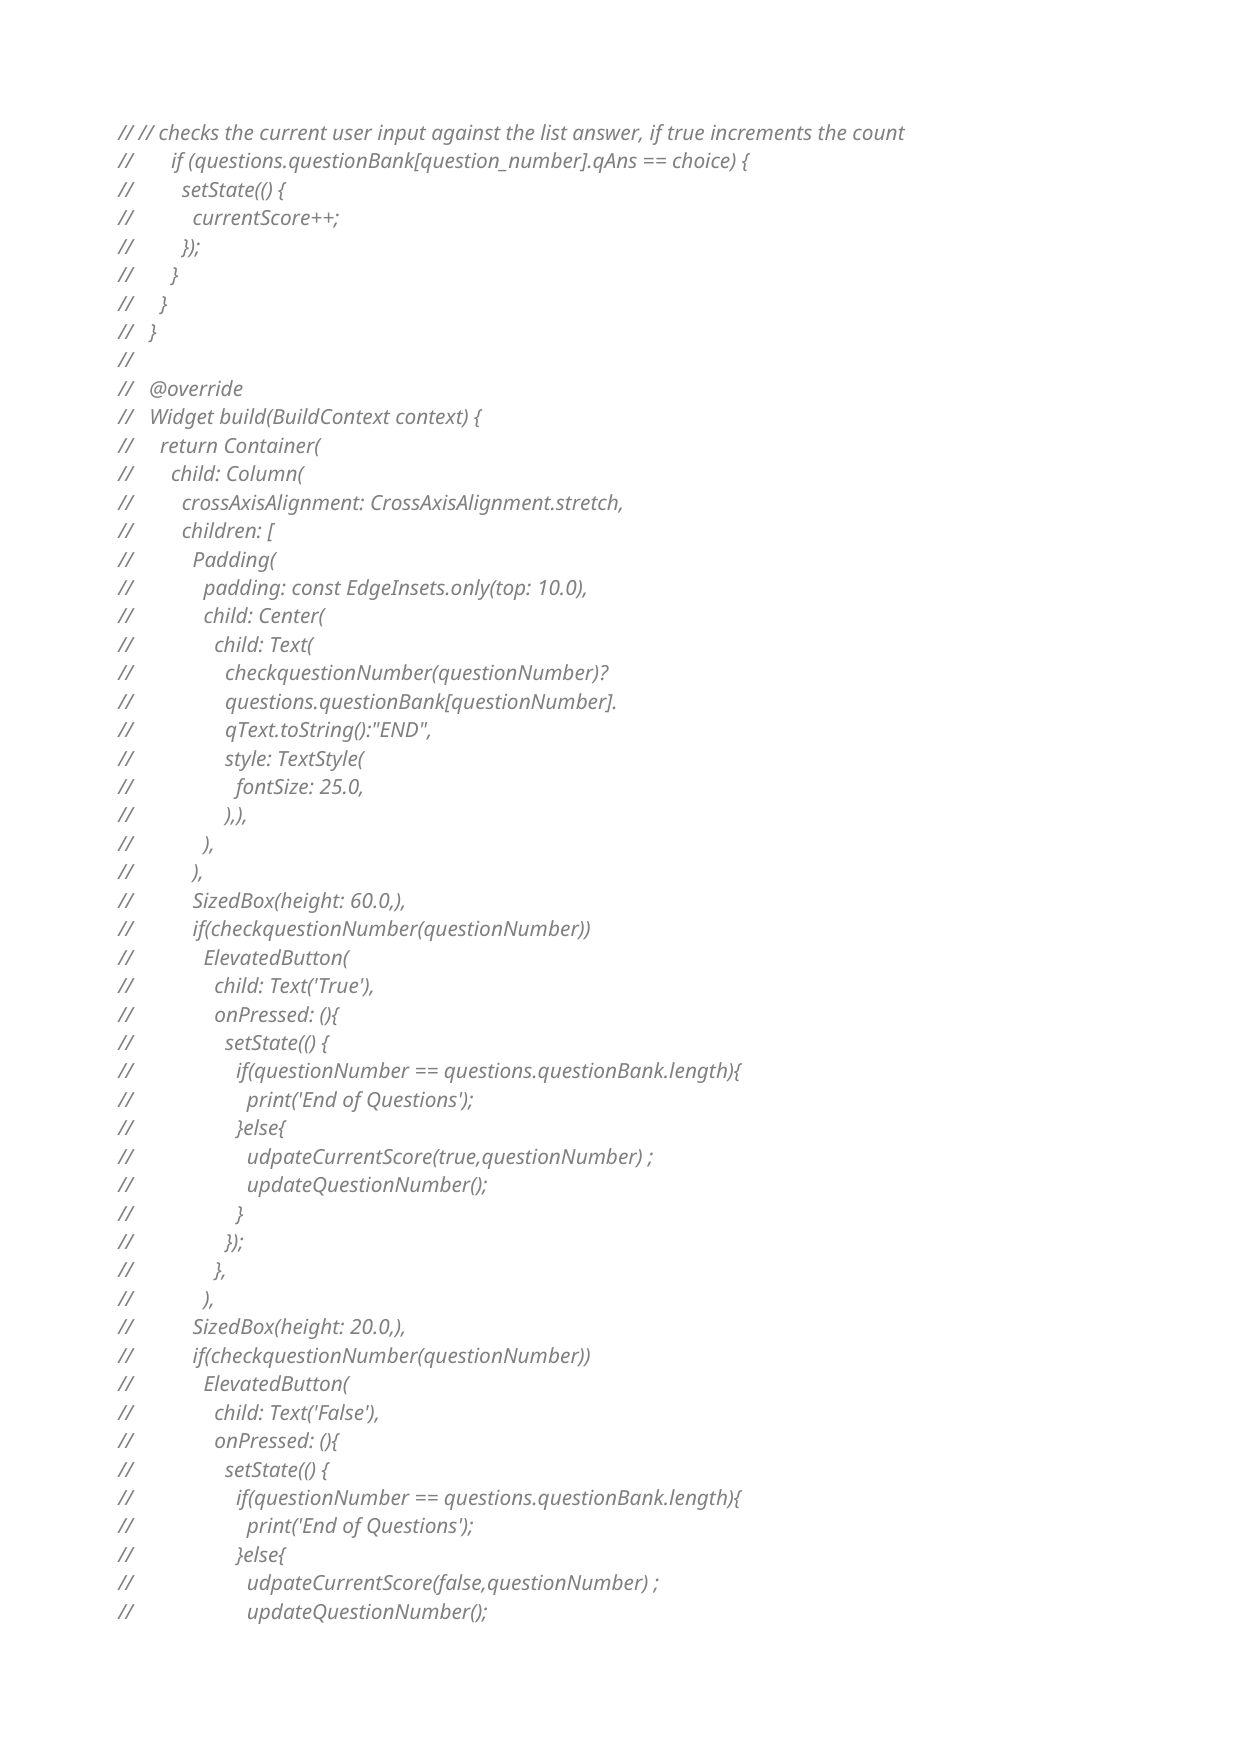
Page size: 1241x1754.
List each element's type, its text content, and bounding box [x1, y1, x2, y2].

text // // checks the current user input against the list answer, if true increments the count // if (questions.questionBank[question_number].qAns == choice) { // setState(() { // currentScore++; // }); // } // } // } // // @override // Widget build(BuildContext context) { // return Container( // child: Column( // crossAxisAlignment: CrossAxisAlignment.stretch, // children: [ // Padding( // padding: const EdgeInsets.only(top: 10.0), // child: Center( // child: Text( // checkquestionNumber(questionNumber)? // questions.questionBank[questionNumber]. // qText.toString():"END", // style: TextStyle( // fontSize: 25.0, // ),), // ), // ), // SizedBox(height: 60.0,), // if(checkquestionNumber(questionNumber)) // ElevatedButton( // child: Text('True'), // onPressed: (){ // setState(() { // if(questionNumber == questions.questionBank.length){ // print('End of Questions'); // }else{ // udpateCurrentScore(true,questionNumber) ; // updateQuestionNumber(); // } // }); // }, // ), // SizedBox(height: 20.0,), // if(checkquestionNumber(questionNumber)) // ElevatedButton( // child: Text('False'), // onPressed: (){ // setState(() { // if(questionNumber == questions.questionBank.length){ // print('End of Questions'); // }else{ // udpateCurrentScore(false,questionNumber) ; // updateQuestionNumber(); [118, 118, 1122, 1625]
